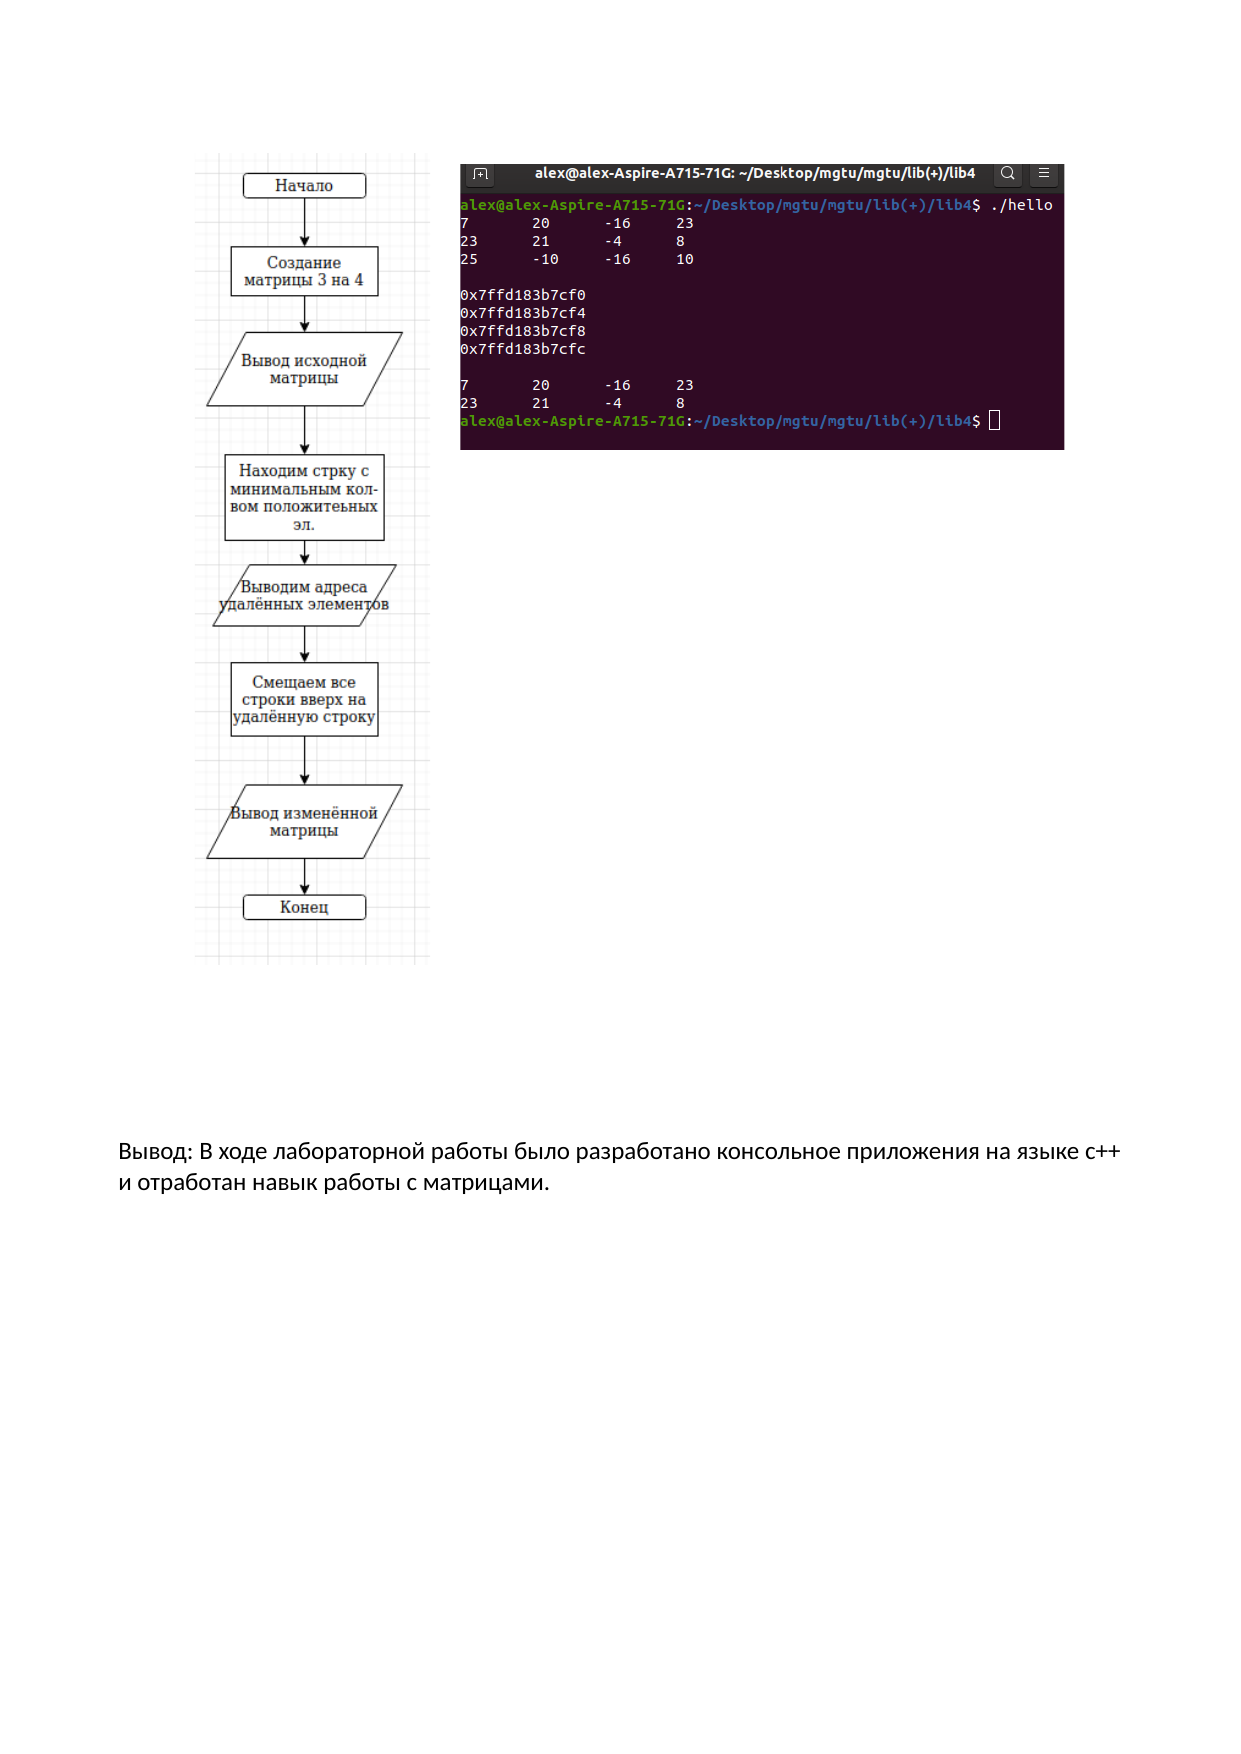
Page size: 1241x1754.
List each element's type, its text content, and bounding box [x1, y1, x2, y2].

picture [460, 164, 580, 293]
picture [238, 153, 338, 965]
text Вывод: В ходе лабораторной работы было разработано консольное приложения на языке с++ и отработан навык работы с матрицами. [118, 1136, 1122, 1197]
